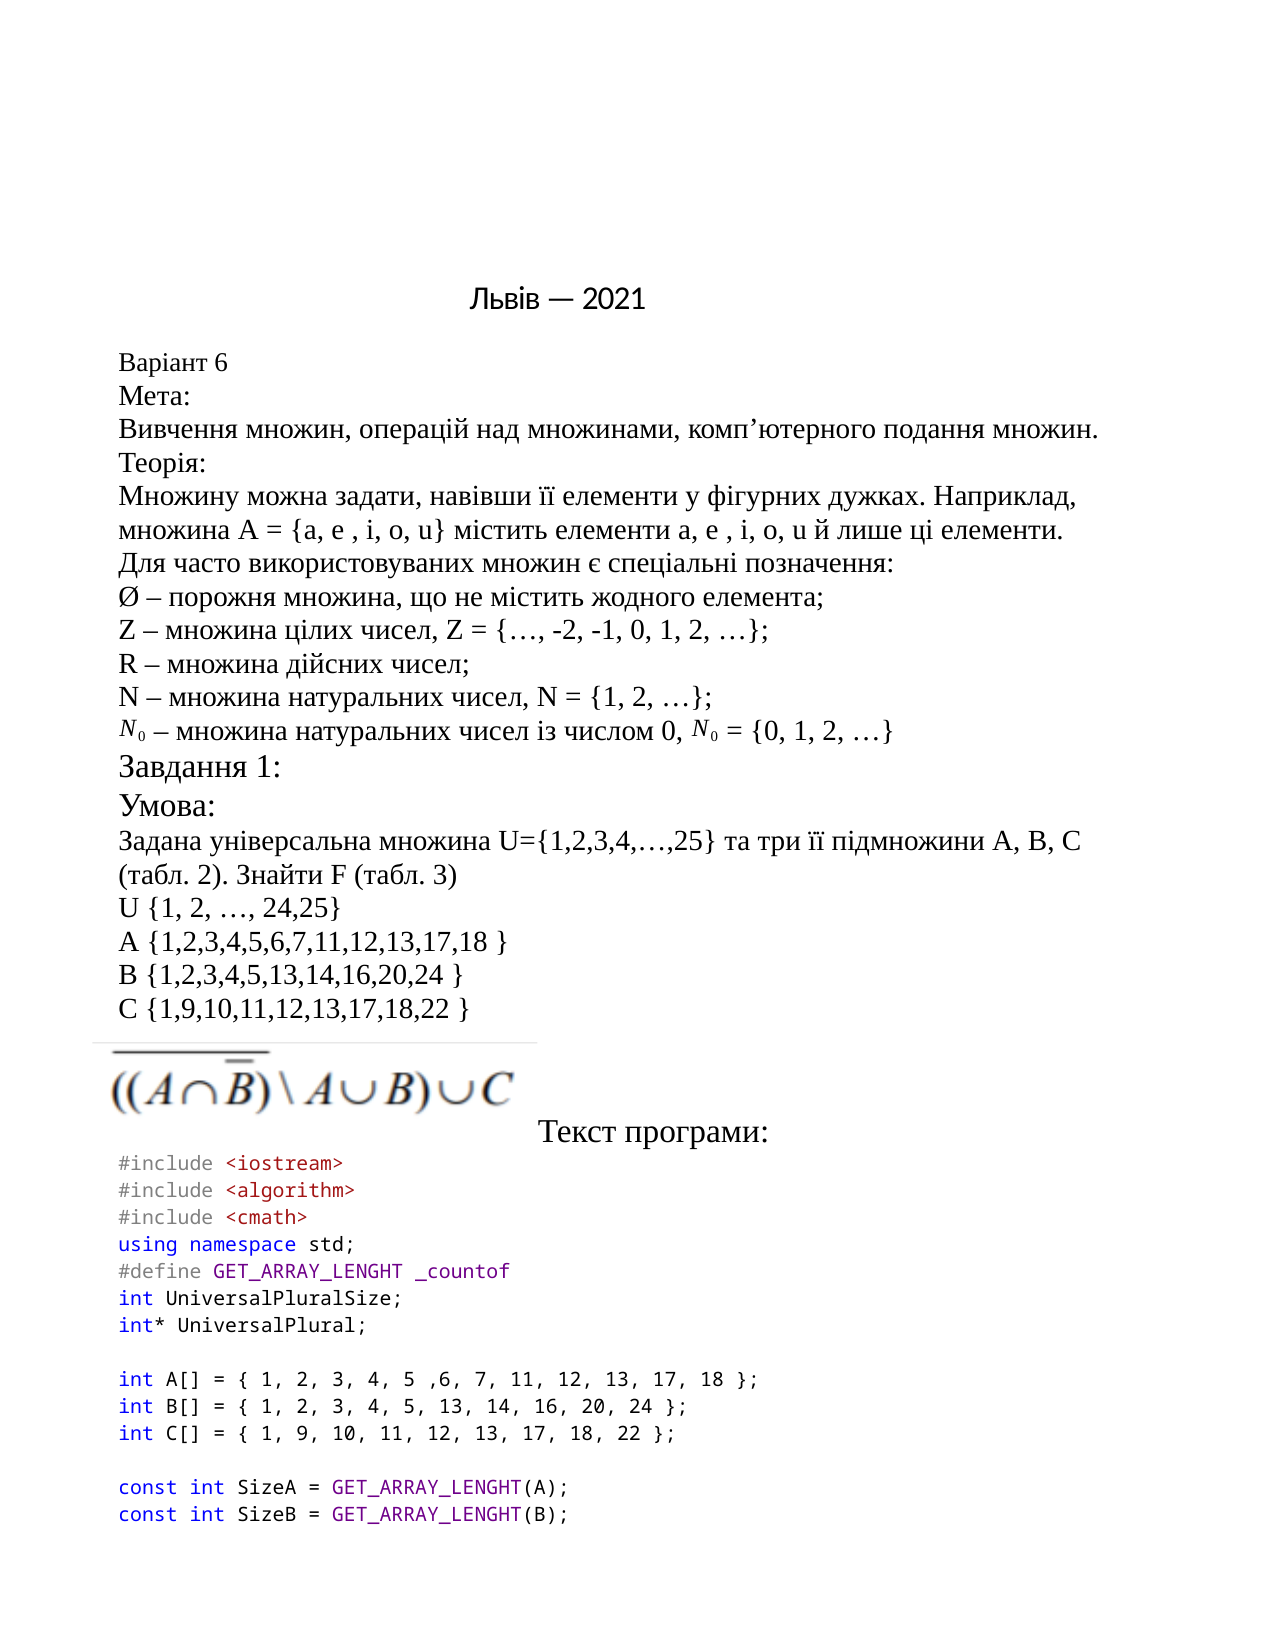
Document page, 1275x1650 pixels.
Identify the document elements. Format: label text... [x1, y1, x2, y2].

text Z – множина цілих чисел, Z = {…, -2, -1, 0, 1, 2, …}; [118, 612, 1157, 646]
text #define GET_ARRAY_LENGHT _countof [118, 1257, 1157, 1284]
text Умова: [118, 785, 1157, 823]
text int A[] = { 1, 2, 3, 4, 5 ,6, 7, 11, 12, 13, 17, 18 }; [118, 1365, 1157, 1392]
text Завдання 1: [118, 747, 1157, 785]
text int C[] = { 1, 9, 10, 11, 12, 13, 17, 18, 22 }; [118, 1419, 1157, 1446]
text Задана універсальна множина U={1,2,3,4,…,25} та три її підмножини A, B, C (табл. 2). Знайти F (табл. 3) [118, 823, 1157, 890]
text #include <algorithm> [118, 1176, 1157, 1203]
text Множину можна задати, навівши її елементи у фігурних дужках. Наприклад, множина А = {a, e , i, o, u} містить елементи a, e , i, o, u й лише ці елементи. [118, 478, 1157, 545]
text Ø – порожня множина, що не містить жодного елемента; [118, 579, 1157, 612]
picture [92, 1042, 538, 1122]
text U {1, 2, …, 24,25} [118, 890, 1157, 924]
text using namespace std; [118, 1230, 1157, 1257]
text A {1,2,3,4,5,6,7,11,12,13,17,18 } [118, 924, 1157, 957]
text B {1,2,3,4,5,13,14,16,20,24 } [118, 957, 1157, 991]
text Текст програми: [118, 1111, 1157, 1149]
text int B[] = { 1, 2, 3, 4, 5, 13, 14, 16, 20, 24 }; [118, 1392, 1157, 1419]
text const int SizeA = GET_ARRAY_LENGHT(A); [118, 1473, 1157, 1500]
text Вивчення множин, операцій над множинами, комп’ютерного подання множин. [118, 411, 1157, 445]
text Варіант 6 [118, 347, 1157, 378]
title Львів — 2021 [118, 277, 1157, 318]
text N – множина натуральних чисел, N = {1, 2, …}; [118, 679, 1157, 713]
text R – множина дійсних чисел; [118, 646, 1157, 679]
text int UniversalPluralSize; [118, 1284, 1157, 1311]
text #include <cmath> [118, 1203, 1157, 1230]
text Мета: [118, 378, 1157, 411]
text – множина натуральних чисел із числом 0, = {0, 1, 2, …} [118, 713, 1157, 747]
text Для часто використовуваних множин є спеціальні позначення: [118, 545, 1157, 579]
text C {1,9,10,11,12,13,17,18,22 } [118, 991, 1157, 1024]
text const int SizeB = GET_ARRAY_LENGHT(B); [118, 1500, 1157, 1527]
text int* UniversalPlural; [118, 1311, 1157, 1338]
text Теорія: [118, 445, 1157, 478]
text #include <iostream> [118, 1149, 1157, 1176]
